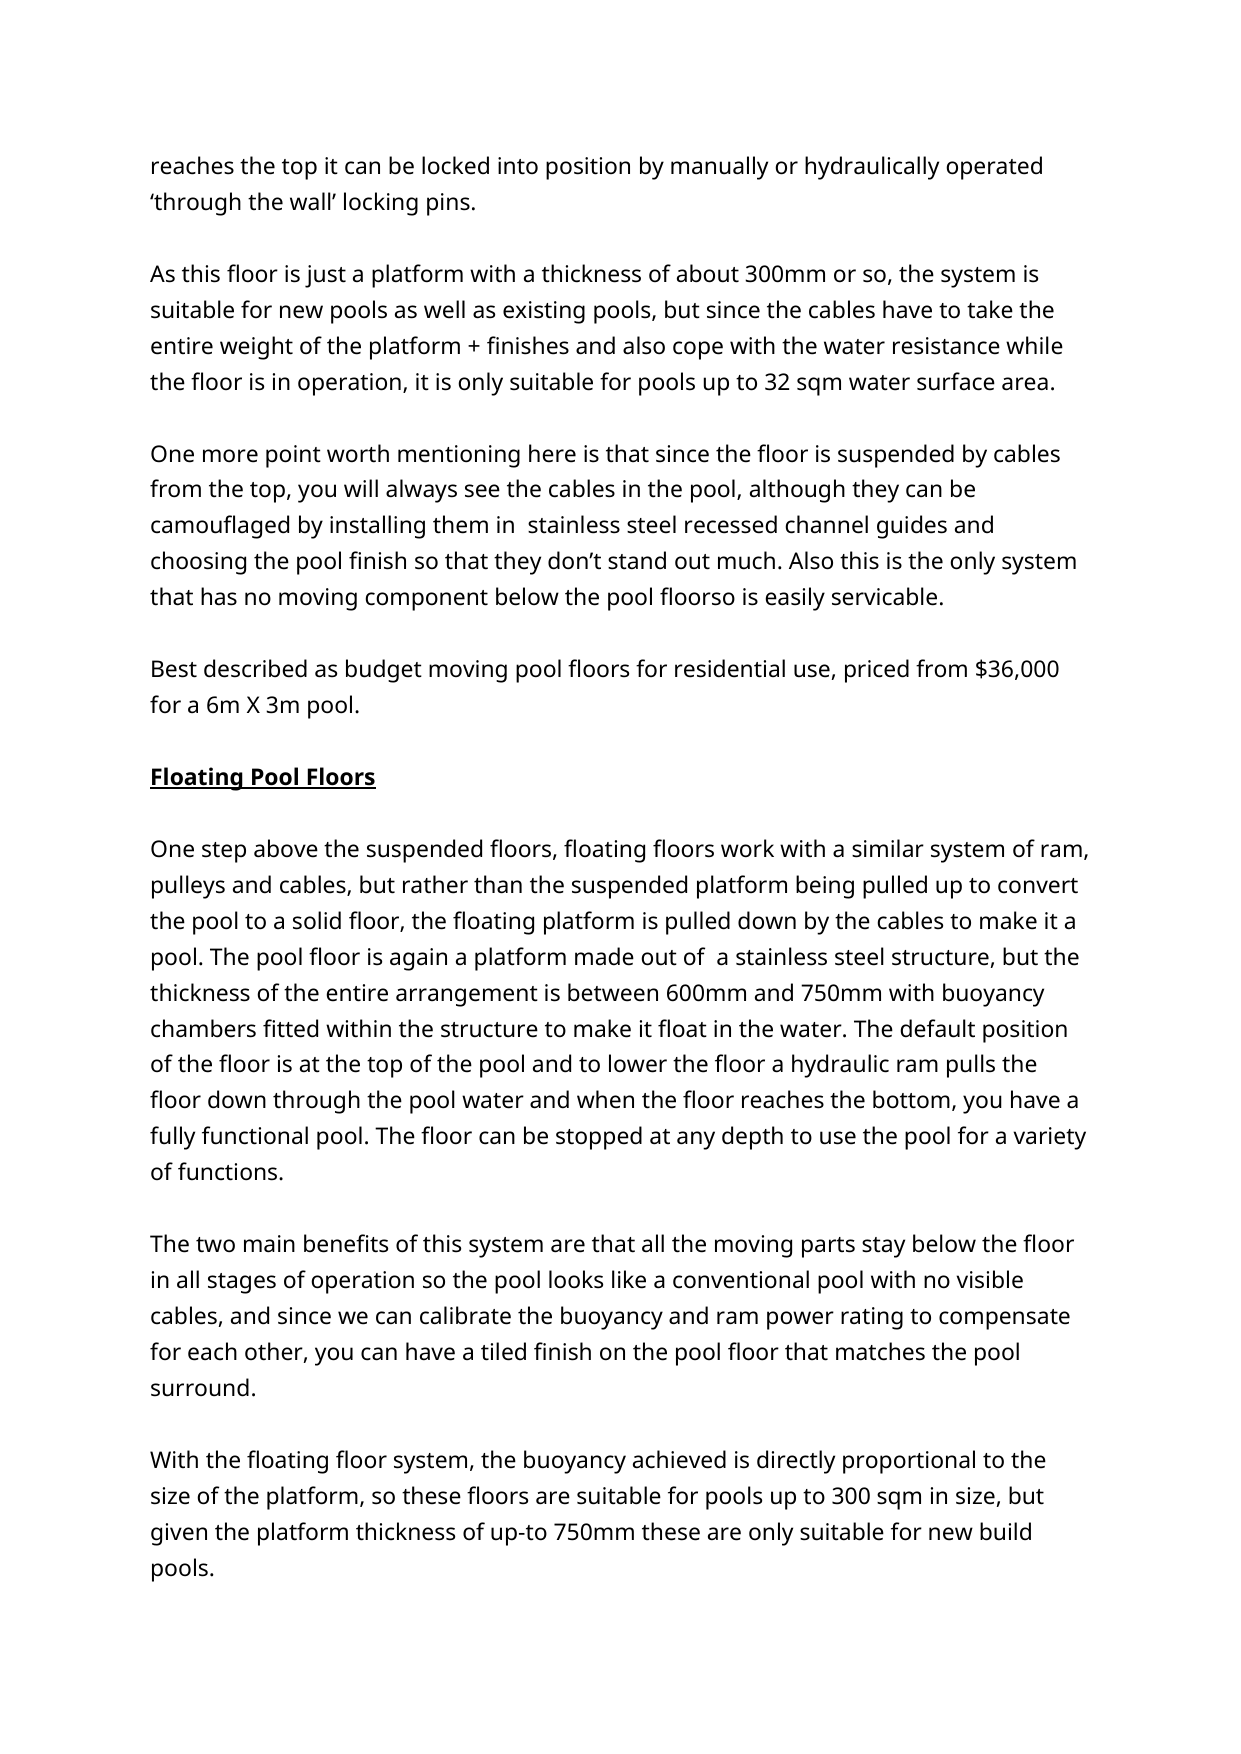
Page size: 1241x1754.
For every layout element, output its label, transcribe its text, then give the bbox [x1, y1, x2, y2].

text Floating Pool Floors [150, 761, 1090, 792]
text Best described as budget moving pool floors for residential use, priced from $36,000 for a 6m X 3m pool. [150, 653, 1090, 720]
text One step above the suspended floors, floating floors work with a similar system of ram, pulleys and cables, but rather than the suspended platform being pulled up to convert the pool to a solid floor, the floating platform is pulled down by the cables to make it a pool. The pool floor is again a platform made out of a stainless steel structure, but the thickness of the entire arrangement is between 600mm and 750mm with buoyancy chambers fitted within the structure to make it float in the water. The default position of the floor is at the top of the pool and to lower the floor a hydraulic ram pulls the floor down through the pool water and when the floor reaches the bottom, you have a fully functional pool. The floor can be stopped at any depth to use the pool for a variety of functions. [150, 833, 1090, 1187]
text As this floor is just a platform with a thickness of about 300mm or so, the system is suitable for new pools as well as existing pools, but since the cables have to take the entire weight of the platform + finishes and also cope with the water resistance while the floor is in operation, it is only suitable for pools up to 32 sqm water surface area. [150, 258, 1090, 397]
text One more point worth mentioning here is that since the floor is suspended by cables from the top, you will always see the cables in the pool, although they can be camouflaged by installing them in stainless steel recessed channel guides and choosing the pool finish so that they don’t stand out much. Also this is the only system that has no moving component below the pool floorso is easily servicable. [150, 437, 1090, 612]
text The two main benefits of this system are that all the moving parts stay below the floor in all stages of operation so the pool looks like a conventional pool with no visible cables, and since we can calibrate the buoyancy and ram power rating to compensate for each other, you can have a tiled finish on the pool floor that matches the pool surround. [150, 1228, 1090, 1403]
text With the floating floor system, the buoyancy achieved is directly proportional to the size of the platform, so these floors are suitable for pools up to 300 sqm in size, but given the platform thickness of up-to 750mm these are only suitable for new build pools. [150, 1444, 1090, 1583]
text reaches the top it can be locked into position by manually or hydraulically operated ‘through the wall’ locking pins. [150, 150, 1090, 217]
